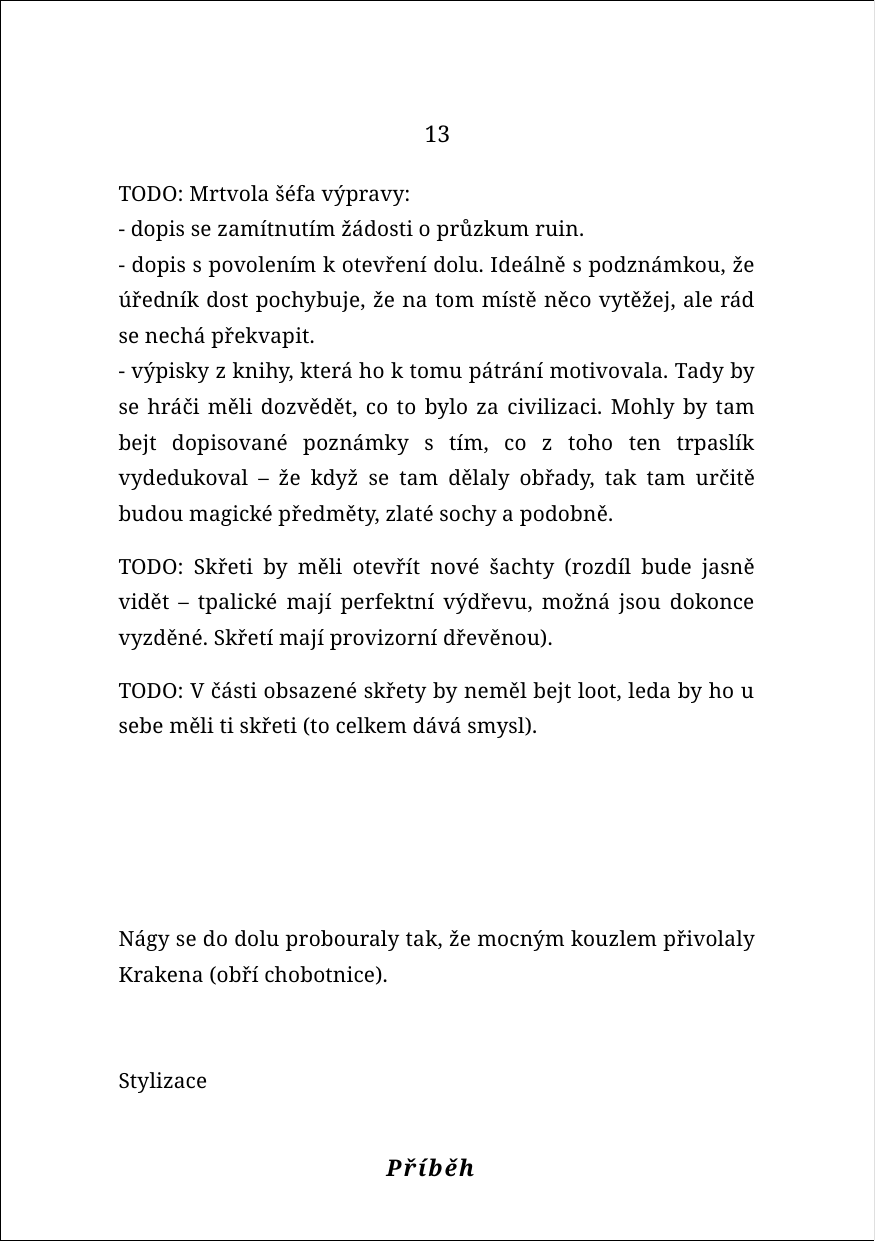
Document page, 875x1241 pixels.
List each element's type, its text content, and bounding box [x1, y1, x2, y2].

text Stylizace [118, 1067, 756, 1095]
text Nágy se do dolu probouraly tak, že mocným kouzlem přivolaly Krakena (obří chobotnice). [118, 924, 756, 988]
text TODO: V části obsazené skřety by neměl bejt loot, leda by ho u sebe měli ti skřeti (to celkem dává smysl). [118, 676, 756, 740]
text TODO: Mrtvola šéfa výpravy: - dopis se zamítnutím žádosti o průzkum ruin. - dopis s povolením k otevření dolu. Ideálně s podznámkou, že úředník dost pochybuje, že na tom místě něco vytěžej, ale rád se nechá překvapit. - výpisky z knihy, která ho k tomu pátrání motivovala. Tady by se hráči měli dozvědět, co to bylo za civilizaci. Mohly by tam bejt dopisované poznámky s tím, co z toho ten trpaslík vydedukoval – že když se tam dělaly obřady, tak tam určitě budou magické předměty, zlaté sochy a podobně. [118, 179, 756, 527]
text TODO: Skřeti by měli otevřít nové šachty (rozdíl bude jasně vidět – tpalické mají perfektní výdřevu, možná jsou dokonce vyzděné. Skřetí mají provizorní dřevěnou). [118, 552, 756, 651]
